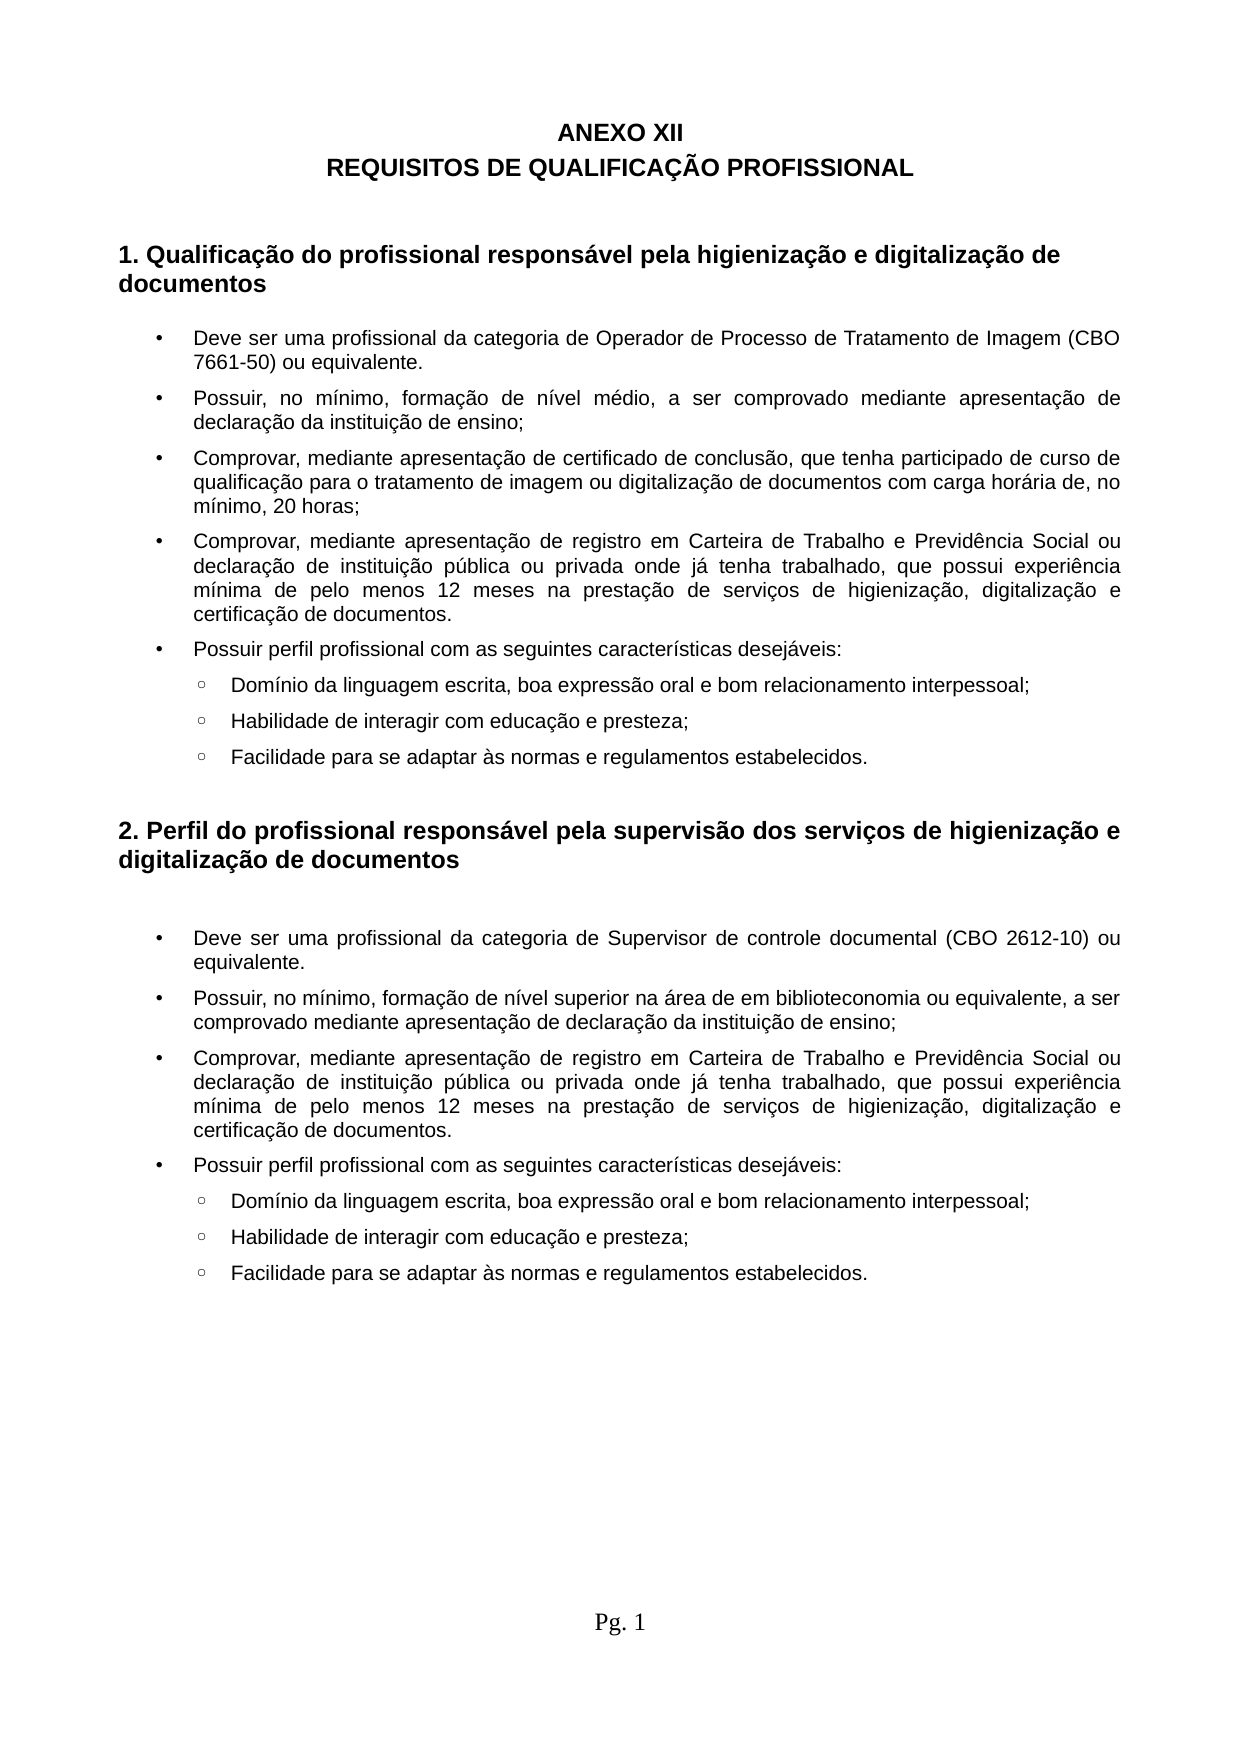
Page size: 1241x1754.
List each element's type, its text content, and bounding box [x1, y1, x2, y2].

list Habilidade de interagir com educação e presteza; [193, 1225, 1122, 1249]
list Facilidade para se adaptar às normas e regulamentos estabelecidos. [193, 1261, 1122, 1285]
list Deve ser uma profissional da categoria de Operador de Processo de Tratamento de Imagem (CBO 7661-50) ou equivalente. [156, 326, 1122, 374]
list Possuir perfil profissional com as seguintes características desejáveis: [156, 1153, 1122, 1177]
list Possuir perfil profissional com as seguintes características desejáveis: [156, 637, 1122, 661]
list Possuir, no mínimo, formação de nível superior na área de em biblioteconomia ou equivalente, a ser comprovado mediante apresentação de declaração da instituição de ensino; [156, 986, 1122, 1034]
list Comprovar, mediante apresentação de registro em Carteira de Trabalho e Previdência Social ou declaração de instituição pública ou privada onde já tenha trabalhado, que possui experiência mínima de pelo menos 12 meses na prestação de serviços de higienização, digitalização e certificação de documentos. [156, 529, 1122, 625]
list Facilidade para se adaptar às normas e regulamentos estabelecidos. [193, 744, 1122, 769]
text 1. Qualificação do profissional responsável pela higienização e digitalização de documentos [118, 240, 1122, 297]
list Comprovar, mediante apresentação de registro em Carteira de Trabalho e Previdência Social ou declaração de instituição pública ou privada onde já tenha trabalhado, que possui experiência mínima de pelo menos 12 meses na prestação de serviços de higienização, digitalização e certificação de documentos. [156, 1046, 1122, 1141]
list Domínio da linguagem escrita, boa expressão oral e bom relacionamento interpessoal; [193, 673, 1122, 697]
list Deve ser uma profissional da categoria de Supervisor de controle documental (CBO 2612-10) ou equivalente. [156, 926, 1122, 974]
text 2. Perfil do profissional responsável pela supervisão dos serviços de higienização e digitalização de documentos [118, 816, 1122, 874]
list Possuir, no mínimo, formação de nível médio, a ser comprovado mediante apresentação de declaração da instituição de ensino; [156, 386, 1122, 434]
list Comprovar, mediante apresentação de certificado de conclusão, que tenha participado de curso de qualificação para o tratamento de imagem ou digitalização de documentos com carga horária de, no mínimo, 20 horas; [156, 446, 1122, 518]
list Domínio da linguagem escrita, boa expressão oral e bom relacionamento interpessoal; [193, 1189, 1122, 1213]
list Habilidade de interagir com educação e presteza; [193, 709, 1122, 733]
